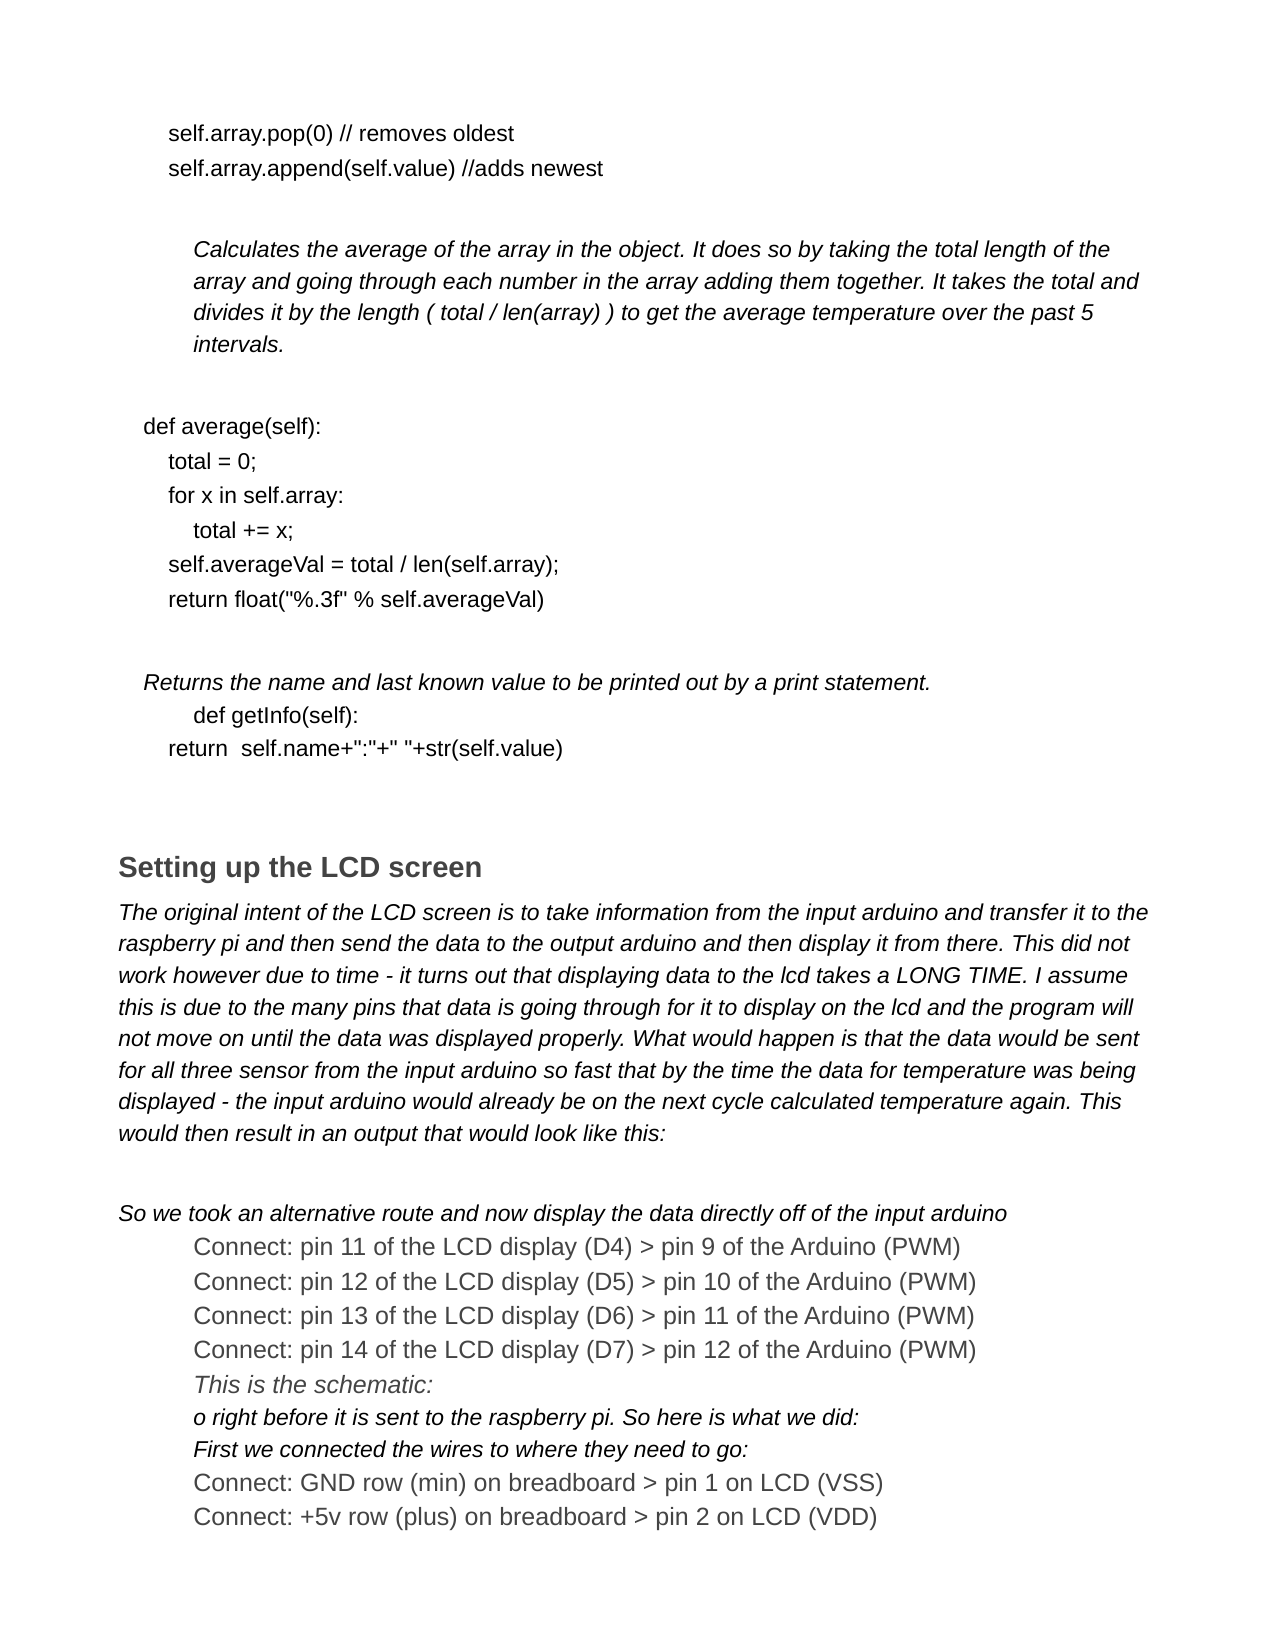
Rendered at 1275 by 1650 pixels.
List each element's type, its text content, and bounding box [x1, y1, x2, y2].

text return self.name+":"+" "+str(self.value) [118, 733, 1157, 762]
text total = 0; [118, 446, 1157, 475]
text This is the schematic: [118, 1370, 1157, 1399]
text return float("%.3f" % self.averageVal) [118, 584, 1157, 613]
text self.array.pop(0) // removes oldest [118, 118, 1157, 147]
subtitle Setting up the LCD screen [118, 850, 1157, 884]
text o right before it is sent to the raspberry pi. So here is what we did: [118, 1404, 1157, 1431]
text Calculates the average of the array in the object. It does so by taking the total length of the array and going through each number in the array adding them together. It takes the total and divides it by the length ( total / len(array) ) to get the average temperature over the past 5 intervals. [193, 236, 1157, 357]
text First we connected the wires to where they need to go: [118, 1436, 1157, 1462]
text def getInfo(self): [118, 702, 1157, 728]
text Connect: pin 13 of the LCD display (D6) > pin 11 of the Arduino (PWM) [118, 1301, 1157, 1330]
text Connect: pin 14 of the LCD display (D7) > pin 12 of the Arduino (PWM) [118, 1335, 1157, 1364]
text total += x; [118, 515, 1157, 544]
text So we took an alternative route and now display the data directly off of the input arduino [118, 1200, 1157, 1227]
text self.averageVal = total / len(self.array); [118, 549, 1157, 578]
text Returns the name and last known value to be printed out by a print statement. [118, 667, 1157, 696]
text Connect: +5v row (plus) on breadboard > pin 2 on LCD (VDD) [118, 1502, 1157, 1531]
text Connect: GND row (min) on breadboard > pin 1 on LCD (VSS) [118, 1467, 1157, 1496]
text for x in self.array: [118, 480, 1157, 509]
text Connect: pin 12 of the LCD display (D5) > pin 10 of the Arduino (PWM) [118, 1266, 1157, 1295]
text Connect: pin 11 of the LCD display (D4) > pin 9 of the Arduino (PWM) [118, 1232, 1157, 1261]
text def average(self): [118, 411, 1157, 440]
text self.array.append(self.value) //adds newest [118, 153, 1157, 181]
text The original intent of the LCD screen is to take information from the input arduino and transfer it to the raspberry pi and then send the data to the output arduino and then display it from there. This did not work however due to time - it turns out that displaying data to the lcd takes a LONG TIME. I assume this is due to the many pins that data is going through for it to display on the lcd and the program will not move on until the data was displayed properly. What would happen is that the data would be sent for all three sensor from the input arduino so fast that by the time the data for temperature was being displayed - the input arduino would already be on the next cycle calculated temperature again. This would then result in an output that would look like this: [118, 899, 1157, 1146]
